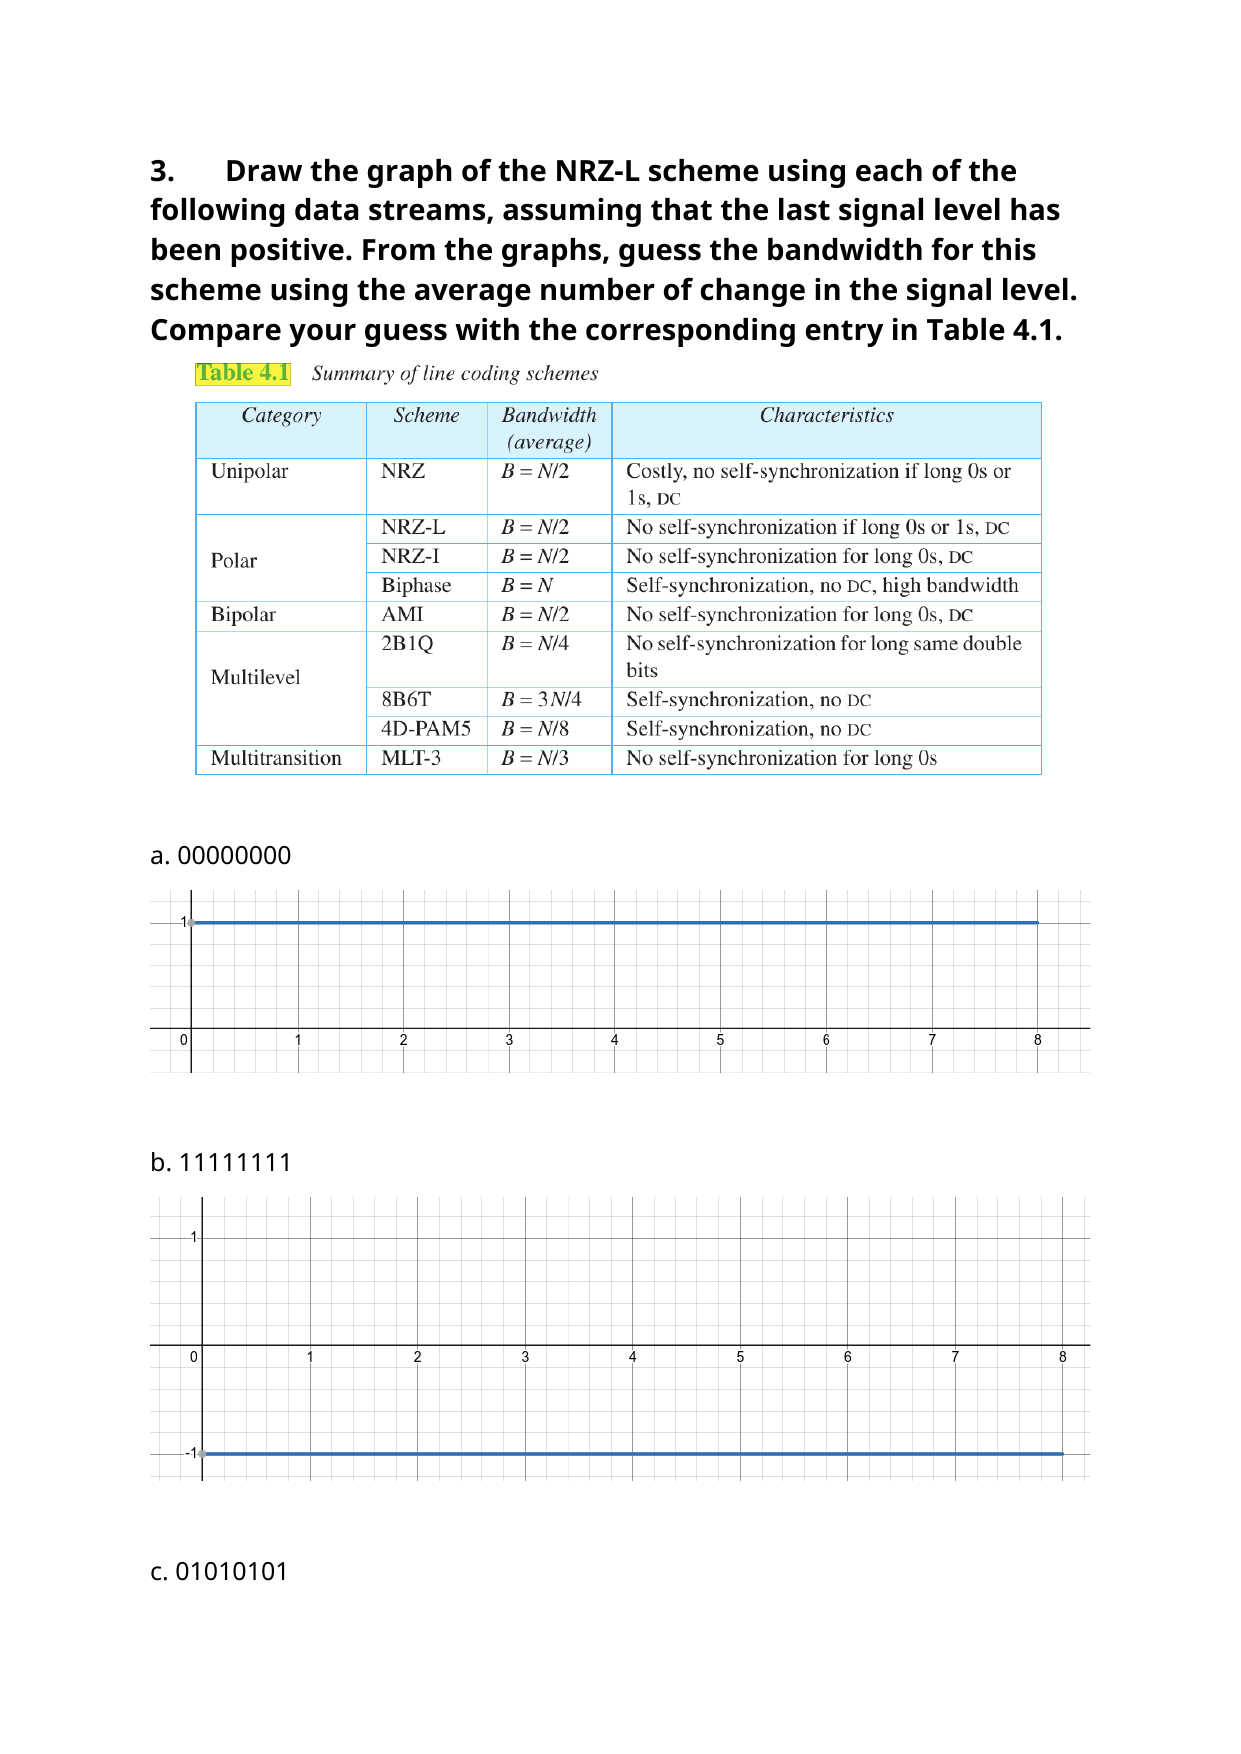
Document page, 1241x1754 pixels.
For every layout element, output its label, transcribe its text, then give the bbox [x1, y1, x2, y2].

picture [150, 890, 1091, 1073]
text b. 11111111 [150, 1144, 1091, 1179]
picture [150, 348, 1091, 784]
text c. 01010101 [150, 1553, 1091, 1587]
subtitle Draw the graph of the NRZ-L scheme using each of the following data streams, assuming that the last signal level has been positive. From the graphs, guess the bandwidth for this scheme using the average number of change in the signal level. Compare your guess with the corresponding entry in Table 4.1. [150, 150, 1091, 348]
text a. 00000000 [150, 838, 1091, 872]
picture [150, 1197, 1091, 1481]
